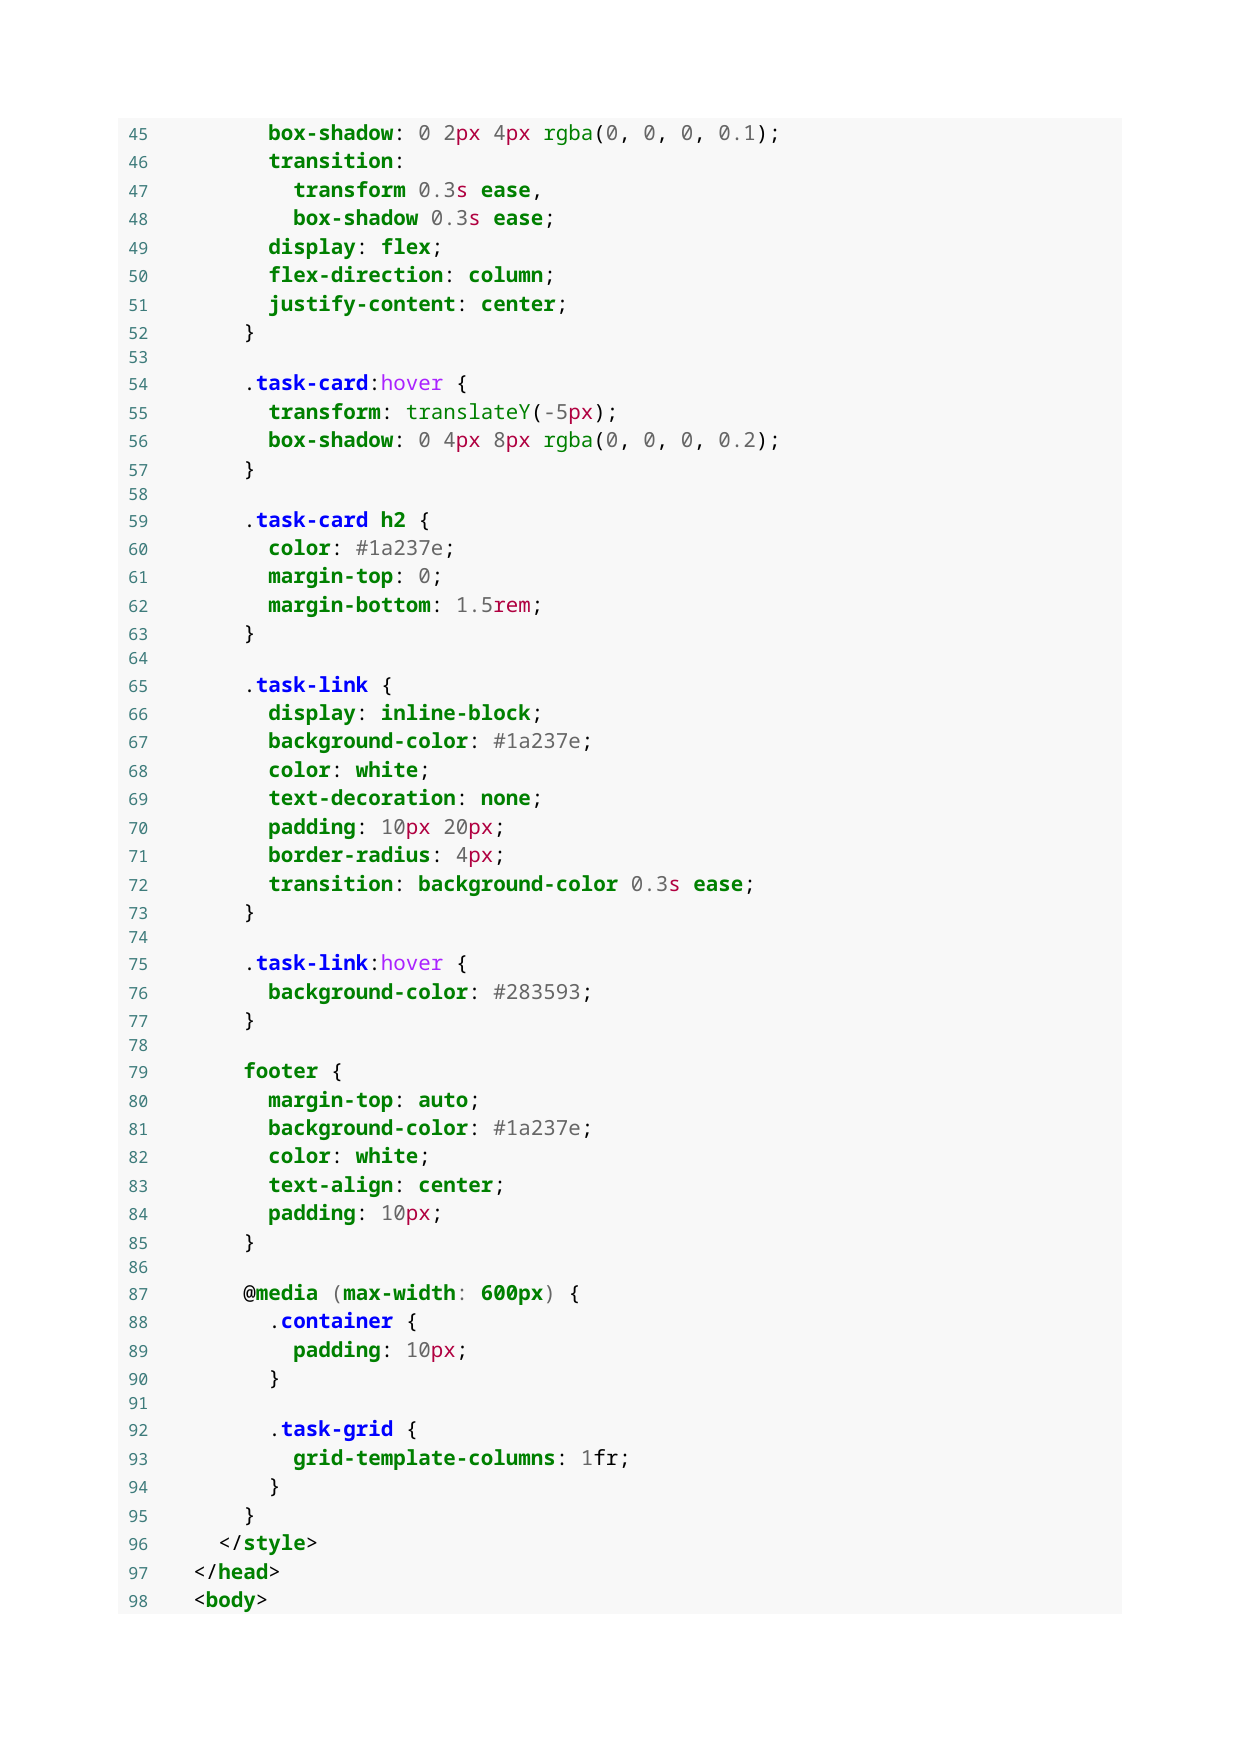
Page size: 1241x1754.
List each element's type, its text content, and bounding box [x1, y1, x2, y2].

text 75 .task-link:hover { [118, 948, 1122, 977]
text 52 } [118, 317, 1122, 346]
text 53 [118, 346, 1122, 368]
text 68 color: white; [118, 755, 1122, 783]
text 60 color: #1a237e; [118, 533, 1122, 562]
text 54 .task-card:hover { [118, 368, 1122, 397]
text 62 margin-bottom: 1.5rem; [118, 590, 1122, 618]
text 91 [118, 1392, 1122, 1414]
text 46 transition: [118, 147, 1122, 175]
text 65 .task-link { [118, 670, 1122, 698]
text 88 .container { [118, 1307, 1122, 1335]
text 55 transform: translateY(-5px); [118, 397, 1122, 425]
text 69 text-decoration: none; [118, 783, 1122, 812]
text 49 display: flex; [118, 232, 1122, 260]
text 95 } [118, 1500, 1122, 1528]
text 86 [118, 1255, 1122, 1278]
text 84 padding: 10px; [118, 1198, 1122, 1227]
text 78 [118, 1034, 1122, 1056]
text 97 </head> [118, 1557, 1122, 1585]
text 51 justify-content: center; [118, 289, 1122, 317]
text 76 background-color: #283593; [118, 977, 1122, 1005]
text 81 background-color: #1a237e; [118, 1113, 1122, 1142]
text 45 box-shadow: 0 2px 4px rgba(0, 0, 0, 0.1); [118, 118, 1122, 147]
text 72 transition: background-color 0.3s ease; [118, 869, 1122, 897]
text 89 padding: 10px; [118, 1335, 1122, 1363]
text 56 box-shadow: 0 4px 8px rgba(0, 0, 0, 0.2); [118, 425, 1122, 454]
text 92 .task-grid { [118, 1414, 1122, 1443]
text 96 </style> [118, 1528, 1122, 1557]
text 98 <body> [118, 1585, 1122, 1614]
text 93 grid-template-columns: 1fr; [118, 1443, 1122, 1471]
text 74 [118, 926, 1122, 948]
text 82 color: white; [118, 1142, 1122, 1170]
text 48 box-shadow 0.3s ease; [118, 203, 1122, 232]
text 67 background-color: #1a237e; [118, 727, 1122, 755]
text 66 display: inline-block; [118, 698, 1122, 727]
text 64 [118, 647, 1122, 670]
text 61 margin-top: 0; [118, 562, 1122, 590]
text 79 footer { [118, 1056, 1122, 1085]
text 94 } [118, 1471, 1122, 1500]
text 80 margin-top: auto; [118, 1085, 1122, 1113]
text 47 transform 0.3s ease, [118, 175, 1122, 203]
text 71 border-radius: 4px; [118, 840, 1122, 869]
text 63 } [118, 618, 1122, 647]
text 73 } [118, 897, 1122, 926]
text 58 [118, 482, 1122, 505]
text 83 text-align: center; [118, 1170, 1122, 1198]
text 57 } [118, 454, 1122, 482]
text 70 padding: 10px 20px; [118, 812, 1122, 840]
text 85 } [118, 1227, 1122, 1255]
text 87 @media (max-width: 600px) { [118, 1278, 1122, 1307]
text 59 .task-card h2 { [118, 505, 1122, 533]
text 77 } [118, 1005, 1122, 1034]
text 50 flex-direction: column; [118, 260, 1122, 289]
text 90 } [118, 1363, 1122, 1392]
